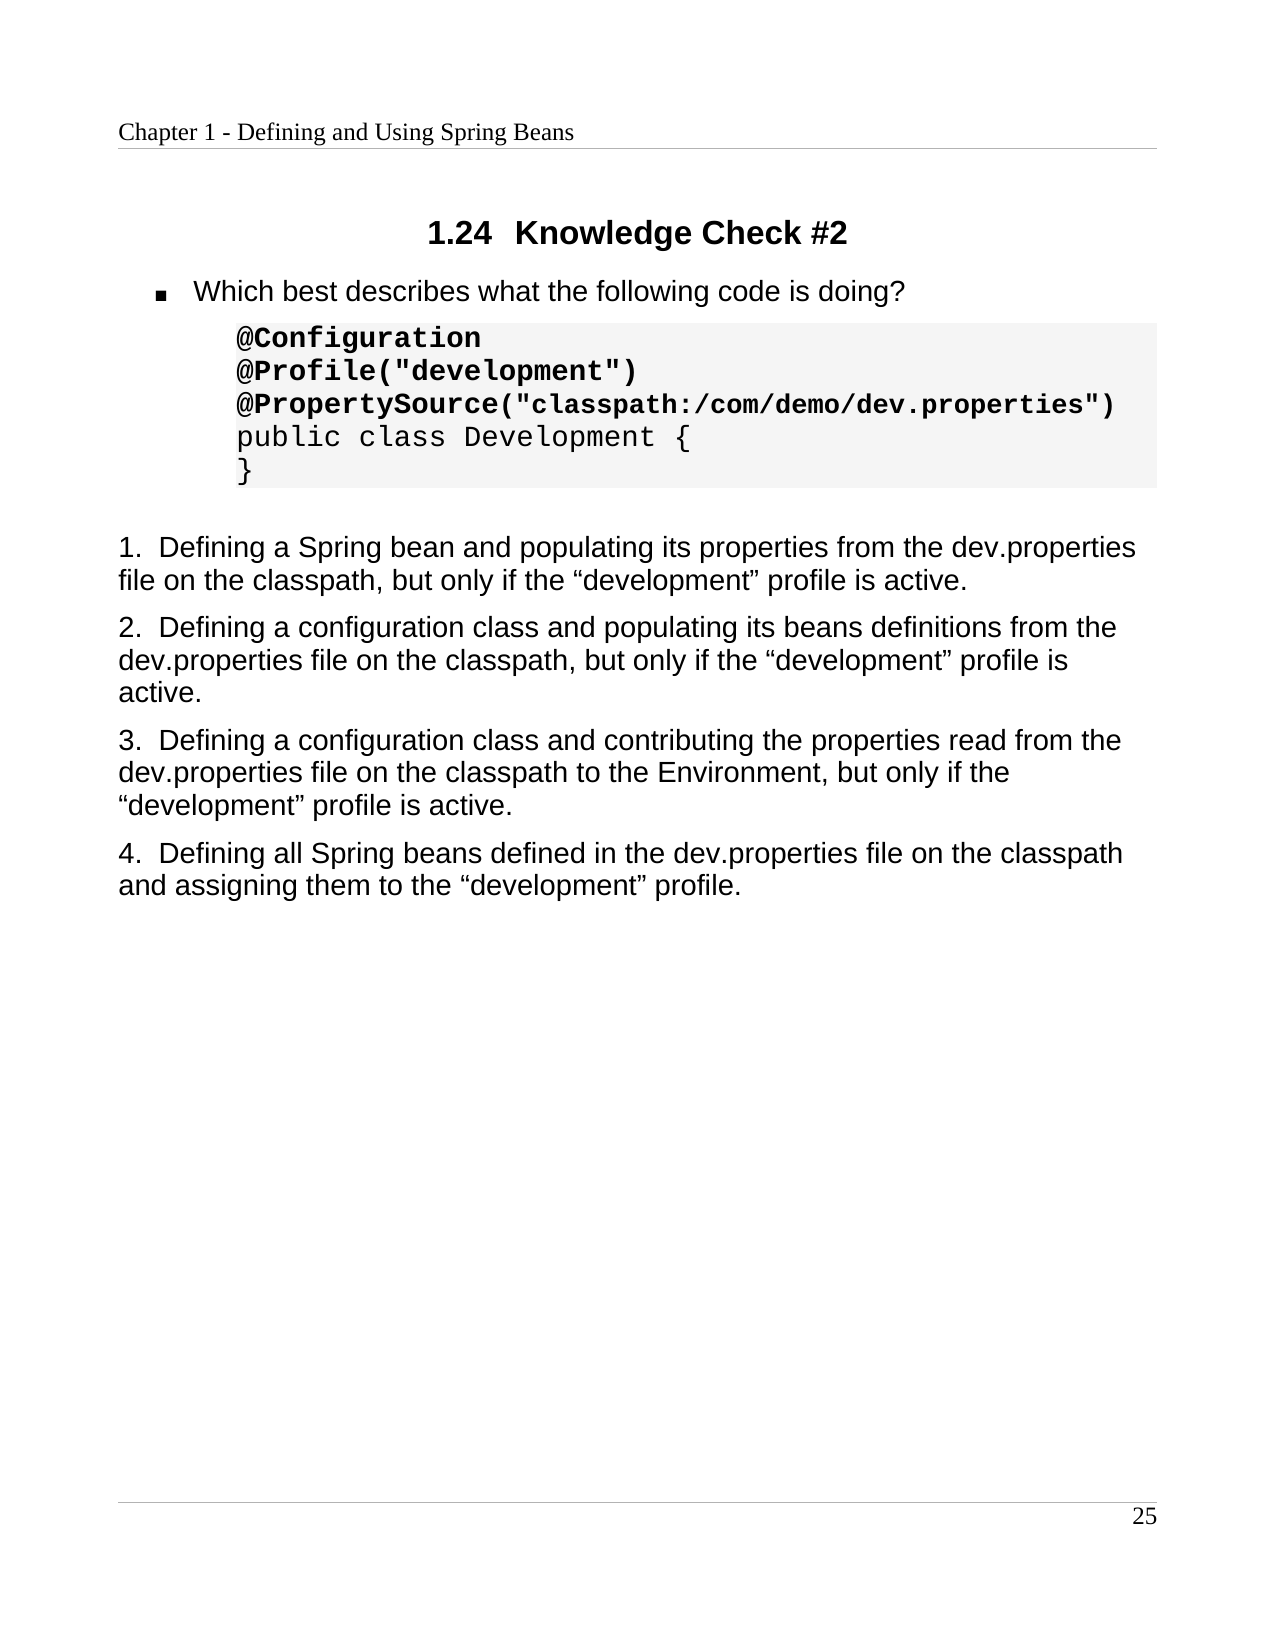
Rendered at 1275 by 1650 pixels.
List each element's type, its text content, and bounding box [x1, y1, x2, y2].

subtitle Knowledge Check #2 [118, 214, 1157, 251]
list Which best describes what the following code is doing? [156, 275, 1157, 308]
text 1. Defining a Spring bean and populating its properties from the dev.properties file on the classpath, but only if the “development” profile is active. [118, 531, 1157, 596]
text 3. Defining a configuration class and contributing the properties read from the dev.properties file on the classpath to the Environment, but only if the “development” profile is active. [118, 724, 1157, 822]
text @PropertySource("classpath:/com/demo/dev.properties") [236, 389, 1157, 422]
text public class Development { [236, 422, 1157, 455]
text 2. Defining a configuration class and populating its beans definitions from the dev.properties file on the classpath, but only if the “development” profile is active. [118, 611, 1157, 709]
text @Profile("development") [236, 356, 1157, 389]
text } [236, 455, 1157, 488]
text @Configuration [236, 323, 1157, 356]
text 4. Defining all Spring beans defined in the dev.properties file on the classpath and assigning them to the “development” profile. [118, 837, 1157, 902]
